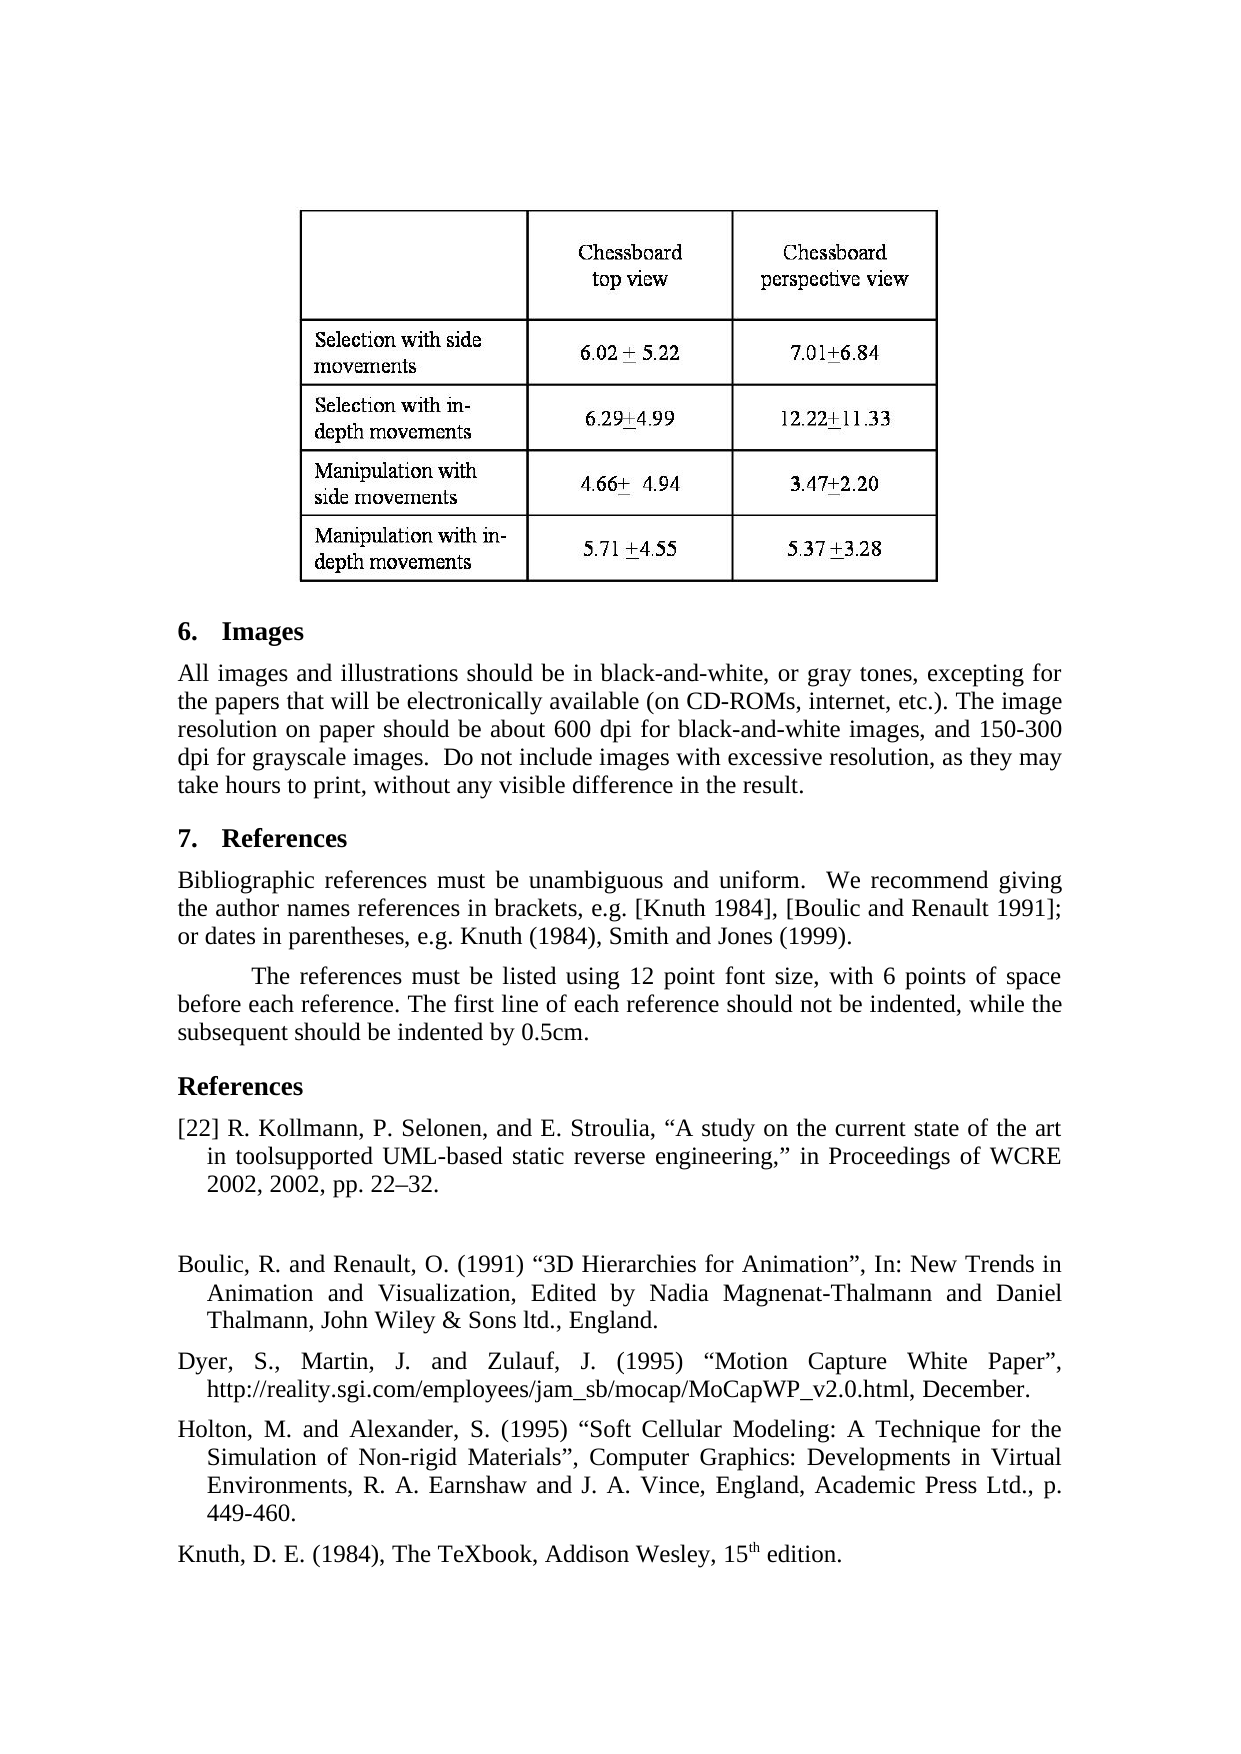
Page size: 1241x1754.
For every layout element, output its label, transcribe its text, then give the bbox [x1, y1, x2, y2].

text [22] R. Kollmann, P. Selonen, and E. Stroulia, “A study on the current state of the art in toolsupported UML-based static reverse engineering,” in Proceedings of WCRE 2002, 2002, pp. 22–32. [177, 1113, 1063, 1198]
text Boulic, R. and Renault, O. (1991) “3D Hierarchies for Animation”, In: New Trends in Animation and Visualization, Edited by Nadia Magnenat-Thalmann and Daniel Thalmann, John Wiley & Sons ltd., England. [177, 1250, 1063, 1334]
text Knuth, D. E. (1984), The TeXbook, Addison Wesley, 15th edition. [177, 1540, 1063, 1568]
text References [177, 1071, 1063, 1101]
text All images and illustrations should be in black-and-white, or gray tones, excepting for the papers that will be electronically available (on CD-ROMs, internet, etc.). The image resolution on paper should be about 600 dpi for black-and-white images, and 150-300 dpi for grayscale images. Do not include images with excessive resolution, as they may take hours to print, without any visible difference in the result. [177, 658, 1063, 799]
title Images [177, 616, 1063, 646]
title References [177, 823, 1063, 853]
text Bibliographic references must be unambiguous and uniform. We recommend giving the author names references in brackets, e.g. [Knuth 1984], [Boulic and Renault 1991]; or dates in parentheses, e.g. Knuth (1984), Smith and Jones (1999). [177, 866, 1063, 950]
text The references must be listed using 12 point font size, with 6 points of space before each reference. The first line of each reference should not be indented, while the subsequent should be indented by 0.5cm. [177, 962, 1063, 1046]
text Holton, M. and Alexander, S. (1995) “Soft Cellular Modeling: A Technique for the Simulation of Non-rigid Materials”, Computer Graphics: Developments in Virtual Environments, R. A. Earnshaw and J. A. Vince, England, Academic Press Ltd., p. 449-460. [177, 1415, 1063, 1527]
text Dyer, S., Martin, J. and Zulauf, J. (1995) “Motion Capture White Paper”, http://reality.sgi.com/employees/jam_sb/mocap/MoCapWP_v2.0.html, December. [177, 1347, 1063, 1403]
picture [293, 206, 941, 586]
